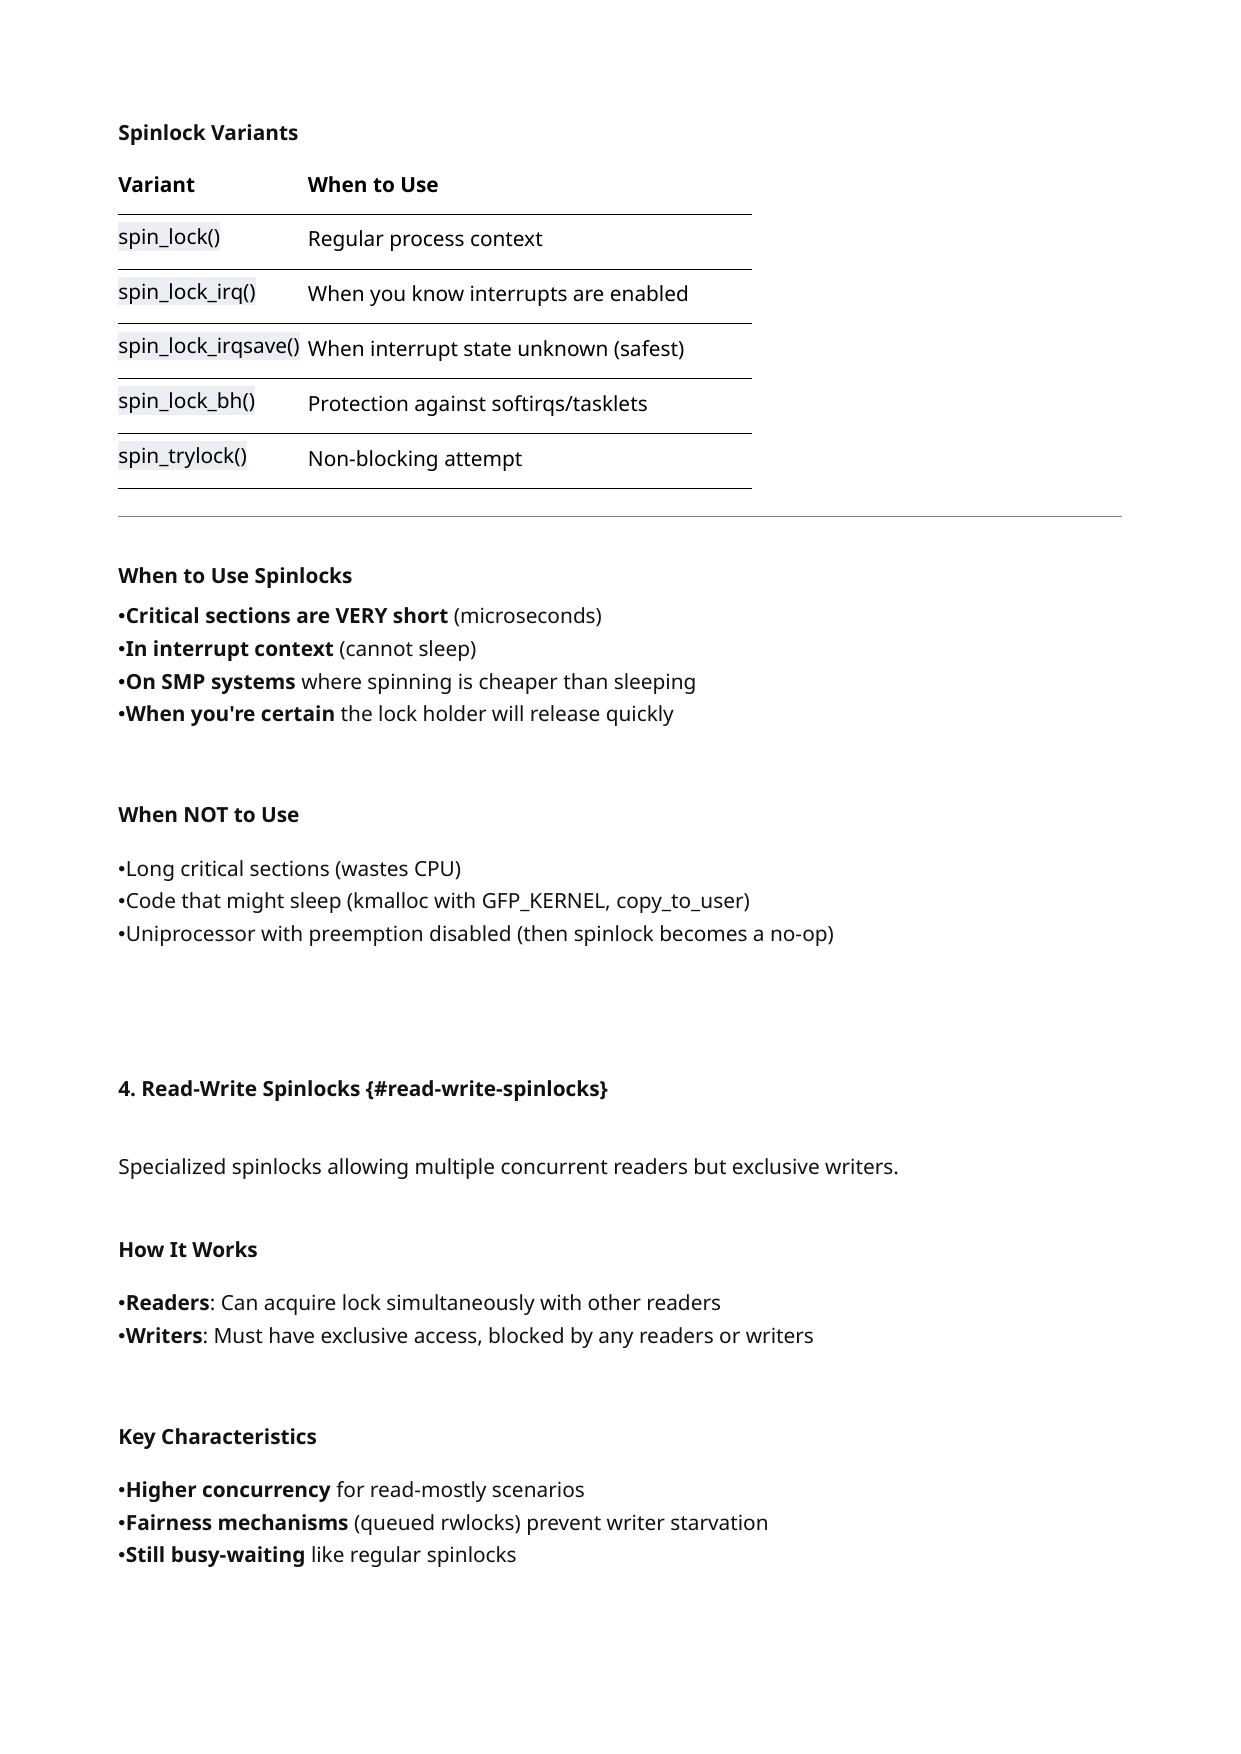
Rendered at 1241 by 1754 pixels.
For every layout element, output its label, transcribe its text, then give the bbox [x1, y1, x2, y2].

table_cell When interrupt state unknown (safest) [308, 324, 752, 378]
table_cell Protection against softirqs/tasklets [308, 379, 752, 433]
table_cell When you know interrupts are enabled [308, 270, 752, 323]
list Long critical sections (wastes CPU) [118, 854, 1122, 882]
list Higher concurrency for read-mostly scenarios [118, 1475, 1122, 1504]
list Uniprocessor with preemption disabled (then spinlock becomes a no-op) [118, 919, 1122, 948]
list Fairness mechanisms (queued rwlocks) prevent writer starvation [118, 1508, 1122, 1536]
subtitle How It Works [118, 1235, 1122, 1263]
list When you're certain the lock holder will release quickly [118, 699, 1122, 728]
subtitle When NOT to Use [118, 782, 1122, 829]
subtitle 4. Read-Write Spinlocks {#read-write-spinlocks} [118, 1049, 1122, 1102]
subtitle When to Use Spinlocks [118, 561, 1122, 589]
list Writers: Must have exclusive access, blocked by any readers or writers [118, 1321, 1122, 1349]
table_cell Non-blocking attempt [308, 434, 752, 488]
table_header When to Use [308, 159, 752, 214]
list Code that might sleep (kmalloc with GFP_KERNEL, copy_to_user) [118, 887, 1122, 915]
subtitle Key Characteristics [118, 1403, 1122, 1450]
text Specialized spinlocks allowing multiple concurrent readers but exclusive writers. [118, 1152, 1122, 1181]
list Critical sections are VERY short (microseconds) [118, 602, 1122, 630]
table_cell spin_lock_irqsave() [118, 324, 308, 378]
table_cell Regular process context [308, 215, 752, 268]
subtitle Spinlock Variants [118, 118, 1122, 147]
list Still busy-waiting like regular spinlocks [118, 1540, 1122, 1569]
list Readers: Can acquire lock simultaneously with other readers [118, 1288, 1122, 1317]
list On SMP systems where spinning is cheaper than sleeping [118, 667, 1122, 695]
table_cell spin_lock() [118, 215, 308, 268]
list In interrupt context (cannot sleep) [118, 634, 1122, 663]
table_header Variant [118, 159, 308, 214]
table_cell spin_trylock() [118, 434, 308, 488]
table_cell spin_lock_bh() [118, 379, 308, 433]
table_cell spin_lock_irq() [118, 270, 308, 323]
